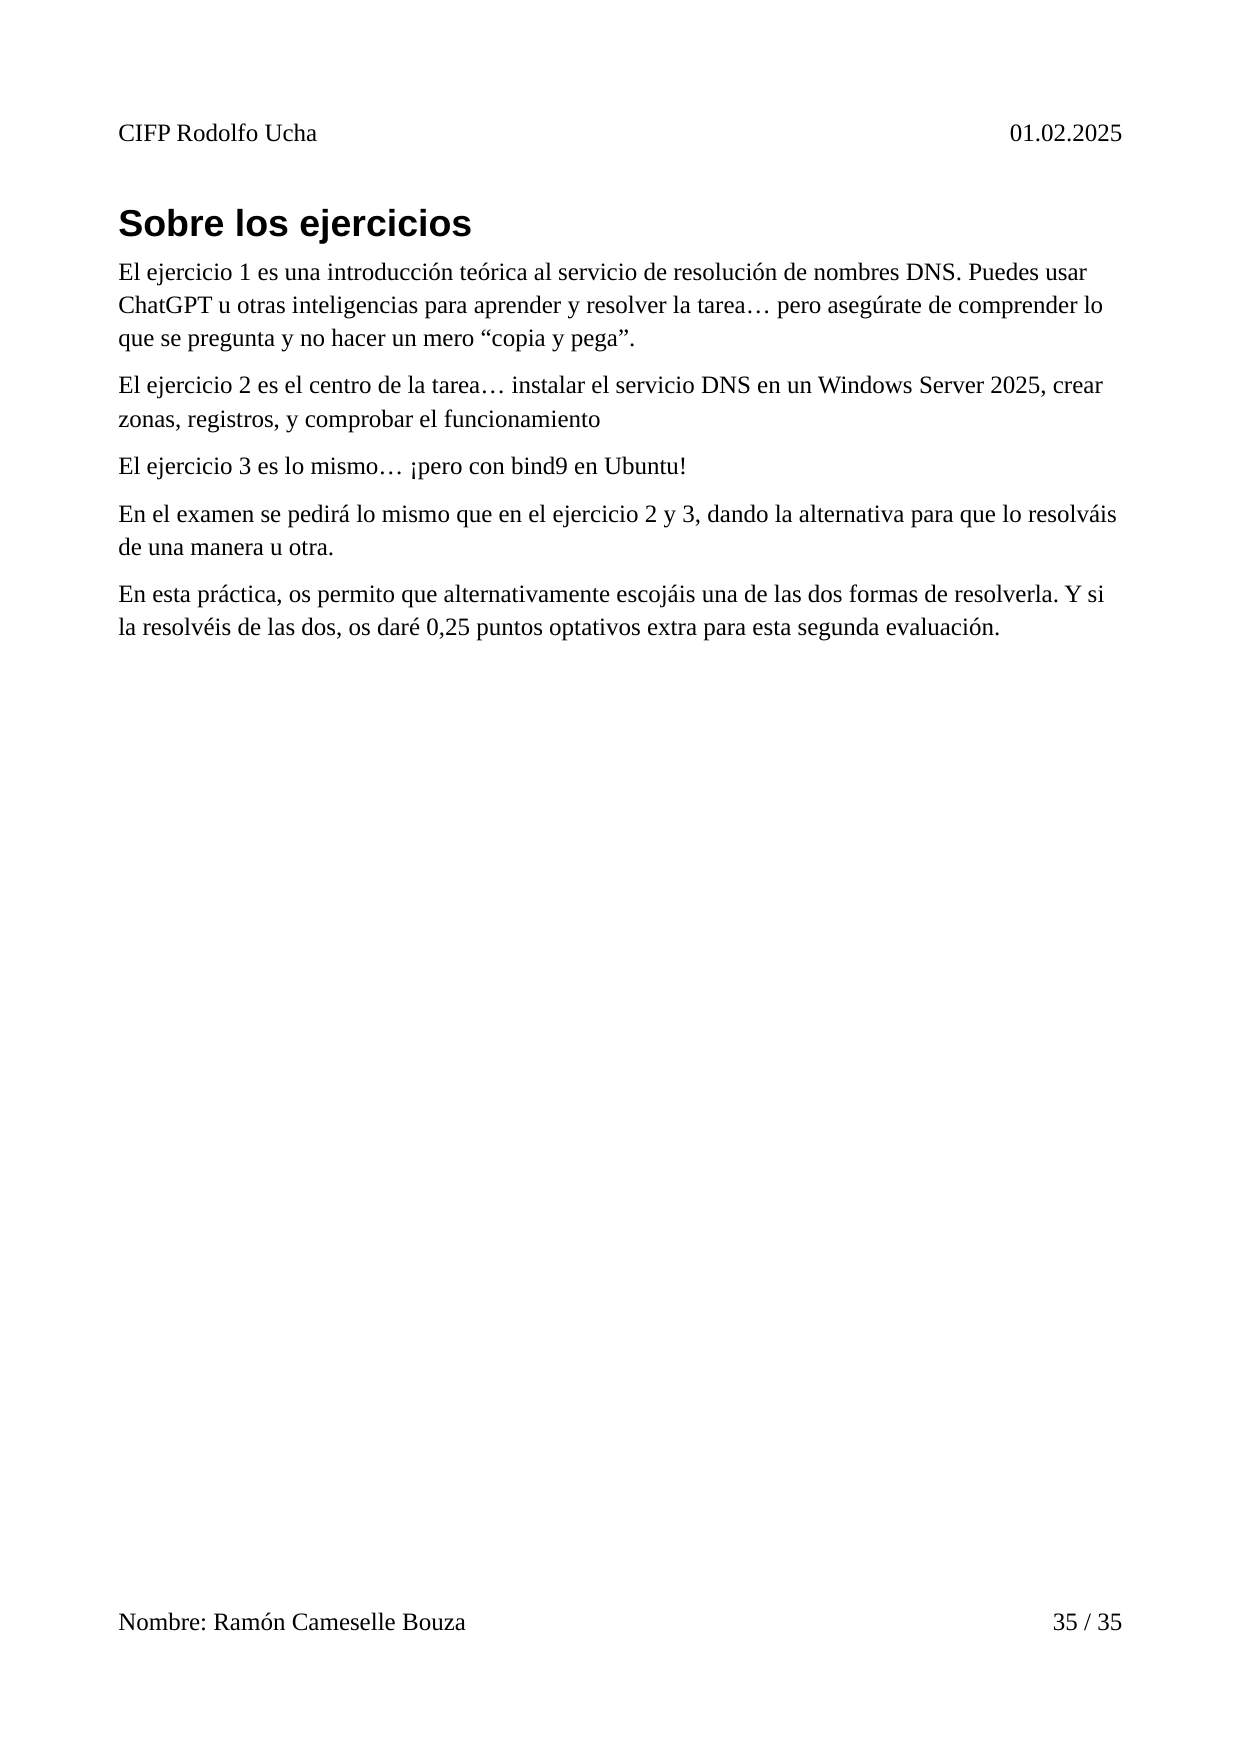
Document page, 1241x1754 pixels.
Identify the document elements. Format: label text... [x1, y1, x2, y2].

text El ejercicio 3 es lo mismo… ¡pero con bind9 en Ubuntu! [118, 451, 1122, 480]
text El ejercicio 1 es una introducción teórica al servicio de resolución de nombres DNS. Puedes usar ChatGPT u otras inteligencias para aprender y resolver la tarea… pero asegúrate de comprender lo que se pregunta y no hacer un mero “copia y pega”. [118, 257, 1122, 352]
text El ejercicio 2 es el centro de la tarea… instalar el servicio DNS en un Windows Server 2025, crear zonas, registros, y comprobar el funcionamiento [118, 371, 1122, 432]
subtitle Sobre los ejercicios [118, 201, 1122, 244]
text En el examen se pedirá lo mismo que en el ejercicio 2 y 3, dando la alternativa para que lo resolváis de una manera u otra. [118, 499, 1122, 561]
text En esta práctica, os permito que alternativamente escojáis una de las dos formas de resolverla. Y si la resolvéis de las dos, os daré 0,25 puntos optativos extra para esta segunda evaluación. [118, 579, 1122, 641]
